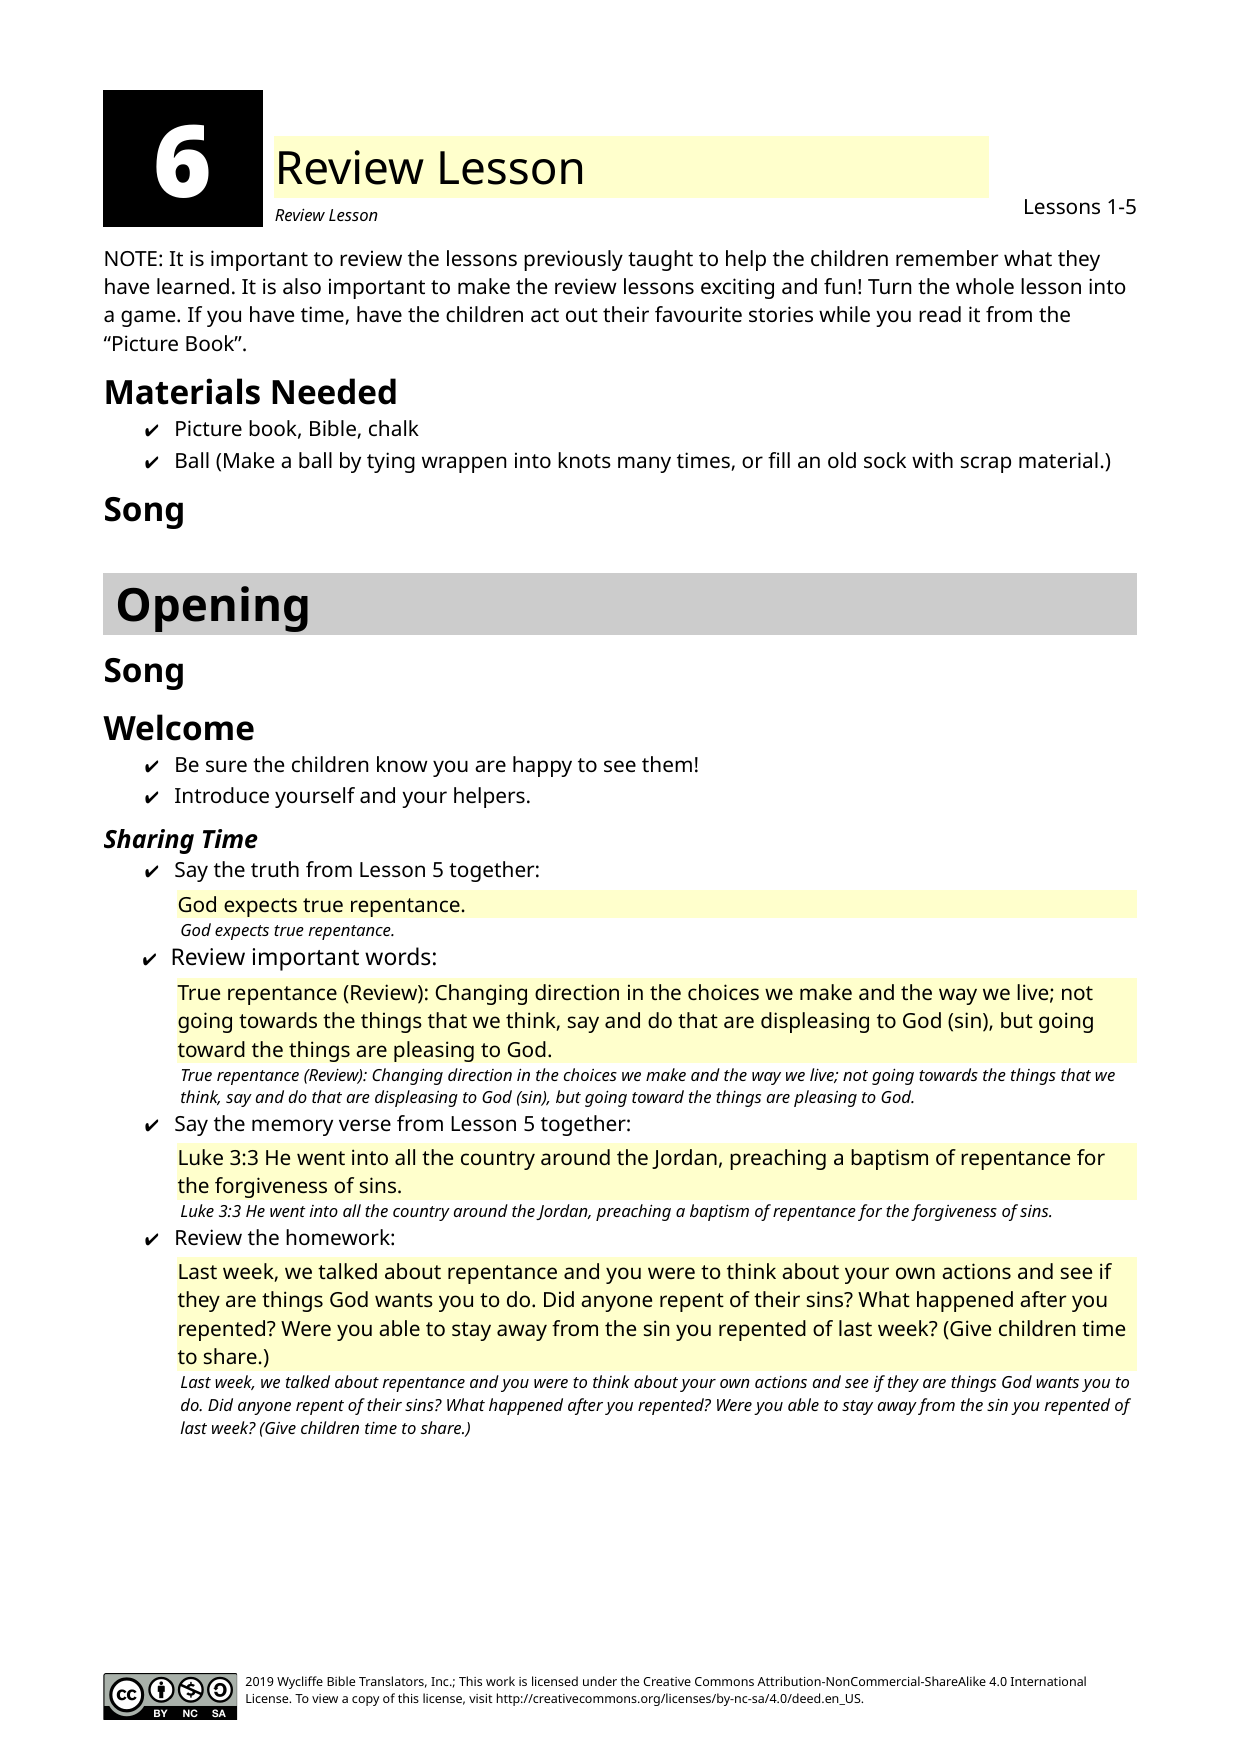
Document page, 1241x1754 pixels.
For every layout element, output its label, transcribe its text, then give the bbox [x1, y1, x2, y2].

list Luke 3:3 He went into all the country around the Jordan, preaching a baptism of repentance for the forgiveness of sins. [143, 1200, 1137, 1223]
text God expects true repentance. [180, 918, 1137, 941]
text Luke 3:3 He went into all the country around the Jordan, preaching a baptism of repentance for the forgiveness of sins. [177, 1143, 1137, 1200]
table_header 6 [103, 90, 263, 227]
subtitle Opening [103, 573, 1137, 635]
list Say the memory verse from Lesson 5 together: [145, 1109, 1137, 1137]
list Review important words: [143, 941, 1137, 972]
list True repentance (Review): Changing direction in the choices we make and the way we live; not going towards the things that we think, say and do that are displeasing to God (sin), but going toward the things are pleasing to God. [143, 1063, 1137, 1109]
text God expects true repentance. [177, 890, 1137, 918]
text Song [103, 486, 1137, 532]
picture [103, 1673, 238, 1720]
list Ball (Make a ball by tying wrappen into knots many times, or fill an old sock with scrap material.) [145, 446, 1137, 474]
list Be sure the children know you are happy to see them! [145, 750, 1137, 778]
text NOTE: It is important to review the lessons previously taught to help the children remember what they have learned. It is also important to make the review lessons exciting and fun! Turn the whole lesson into a game. If you have time, have the children act out their favourite stories while you read it from the “Picture Book”. [103, 244, 1137, 357]
text True repentance (Review): Changing direction in the choices we make and the way we live; not going towards the things that we think, say and do that are displeasing to God (sin), but going toward the things are pleasing to God. [177, 978, 1137, 1063]
list Picture book, Bible, chalk [145, 414, 1137, 443]
text Sharing Time [103, 821, 1137, 855]
text ­ [103, 59, 1137, 90]
list Review the homework: [145, 1223, 1137, 1251]
list Introduce yourself and your helpers. [145, 781, 1137, 809]
list Say the truth from Lesson 5 together: [145, 855, 1137, 884]
text Materials Needed [103, 369, 1137, 414]
text Last week, we talked about repentance and you were to think about your own actions and see if they are things God wants you to do. Did anyone repent of their sins? What happened after you repented? Were you able to stay away from the sin you repented of last week? (Give children time to share.) [177, 1257, 1137, 1371]
table_header Review Lesson Review Lesson [263, 90, 989, 227]
text Welcome [103, 704, 1137, 750]
text Song [103, 647, 1137, 692]
table_header Lessons 1-5 [989, 90, 1137, 227]
list Last week, we talked about repentance and you were to think about your own actions and see if they are things God wants you to do. Did anyone repent of their sins? What happened after you repented? Were you able to stay away from the sin you repented of last week? (Give children time to share.) [143, 1371, 1137, 1439]
